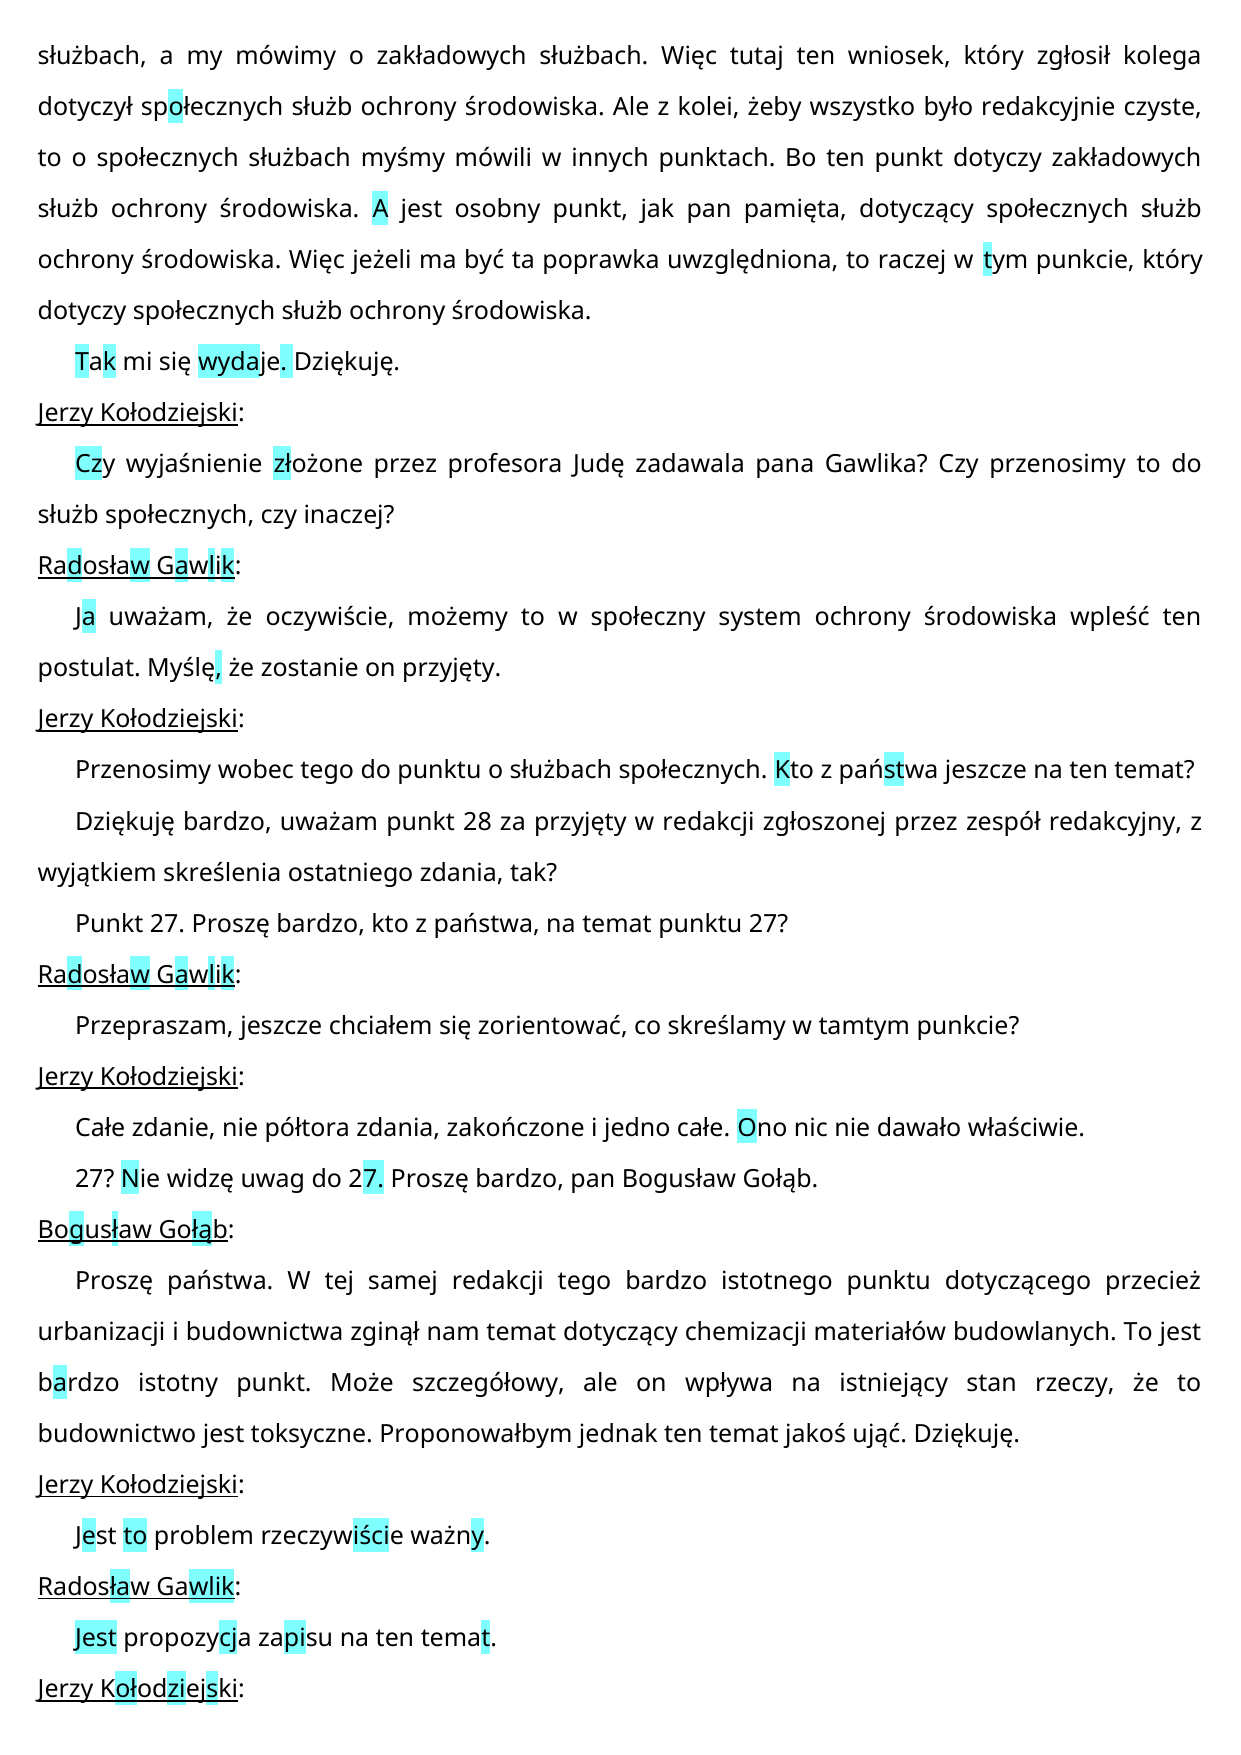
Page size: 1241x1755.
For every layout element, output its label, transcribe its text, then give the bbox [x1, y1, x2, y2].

text Jerzy Kołodziejski: [37, 1467, 1203, 1501]
text Proszę państwa. W tej samej redakcji tego bardzo istotnego punktu dotyczącego przecież urbanizacji i budownictwa zginął nam temat dotyczący chemizacji materiałów budowlanych. To jest bardzo istotny punkt. Może szczegółowy, ale on wpływa na istniejący stan rzeczy, że to budownictwo jest toksyczne. Proponowałbym jednak ten temat jakoś ująć. Dziękuję. [37, 1262, 1203, 1450]
text 27? Nie widzę uwag do 27. Proszę bardzo, pan Bogusław Gołąb. [37, 1160, 1203, 1194]
text Przenosimy wobec tego do punktu o służbach społecznych. Kto z państwa jeszcze na ten temat? [37, 752, 1203, 786]
text Całe zdanie, nie półtora zdania, zakończone i jedno całe. Ono nic nie dawało właściwie. [37, 1109, 1203, 1143]
text Jest propozycja zapisu na ten temat. [37, 1620, 1203, 1654]
text Jerzy Kołodziejski: [37, 1671, 1203, 1705]
text Radosław Gawlik: [37, 956, 1203, 990]
text Punkt 27. Proszę bardzo, kto z państwa, na temat punktu 27? [37, 905, 1203, 939]
text Bogusław Gołąb: [37, 1211, 1203, 1246]
text Ja uważam, że oczywiście, możemy to w społeczny system ochrony środowiska wpleść ten postulat. Myślę, że zostanie on przyjęty. [37, 599, 1203, 684]
text Czy wyjaśnienie złożone przez profesora Judę zadawala pana Gawlika? Czy przenosimy to do służb społecznych, czy inaczej? [37, 446, 1203, 531]
text Jerzy Kołodziejski: [37, 701, 1203, 735]
text Dziękuję bardzo, uważam punkt 28 za przyjęty w redakcji zgłoszonej przez zespół redakcyjny, z wyjątkiem skreślenia ostatniego zdania, tak? [37, 803, 1203, 888]
text Jerzy Kołodziejski: [37, 395, 1203, 429]
text Radosław Gawlik: [37, 1569, 1203, 1603]
text Jerzy Kołodziejski: [37, 1058, 1203, 1092]
text Tak mi się wydaje. Dziękuję. [37, 344, 1203, 378]
text Radosław Gawlik: [37, 548, 1203, 582]
text służbach, a my mówimy o zakładowych służbach. Więc tutaj ten wniosek, który zgłosił kolega dotyczył społecznych służb ochrony środowiska. Ale z kolei, żeby wszystko było redakcyjnie czyste, to o społecznych służbach myśmy mówili w innych punktach. Bo ten punkt dotyczy zakładowych służb ochrony środowiska. A jest osobny punkt, jak pan pamięta, dotyczący społecznych służb ochrony środowiska. Więc jeżeli ma być ta poprawka uwzględniona, to raczej w tym punkcie, który dotyczy społecznych służb ochrony środowiska. [37, 37, 1203, 327]
text Przepraszam, jeszcze chciałem się zorientować, co skreślamy w tamtym punkcie? [37, 1007, 1203, 1041]
text Jest to problem rzeczywiście ważny. [37, 1518, 1203, 1552]
